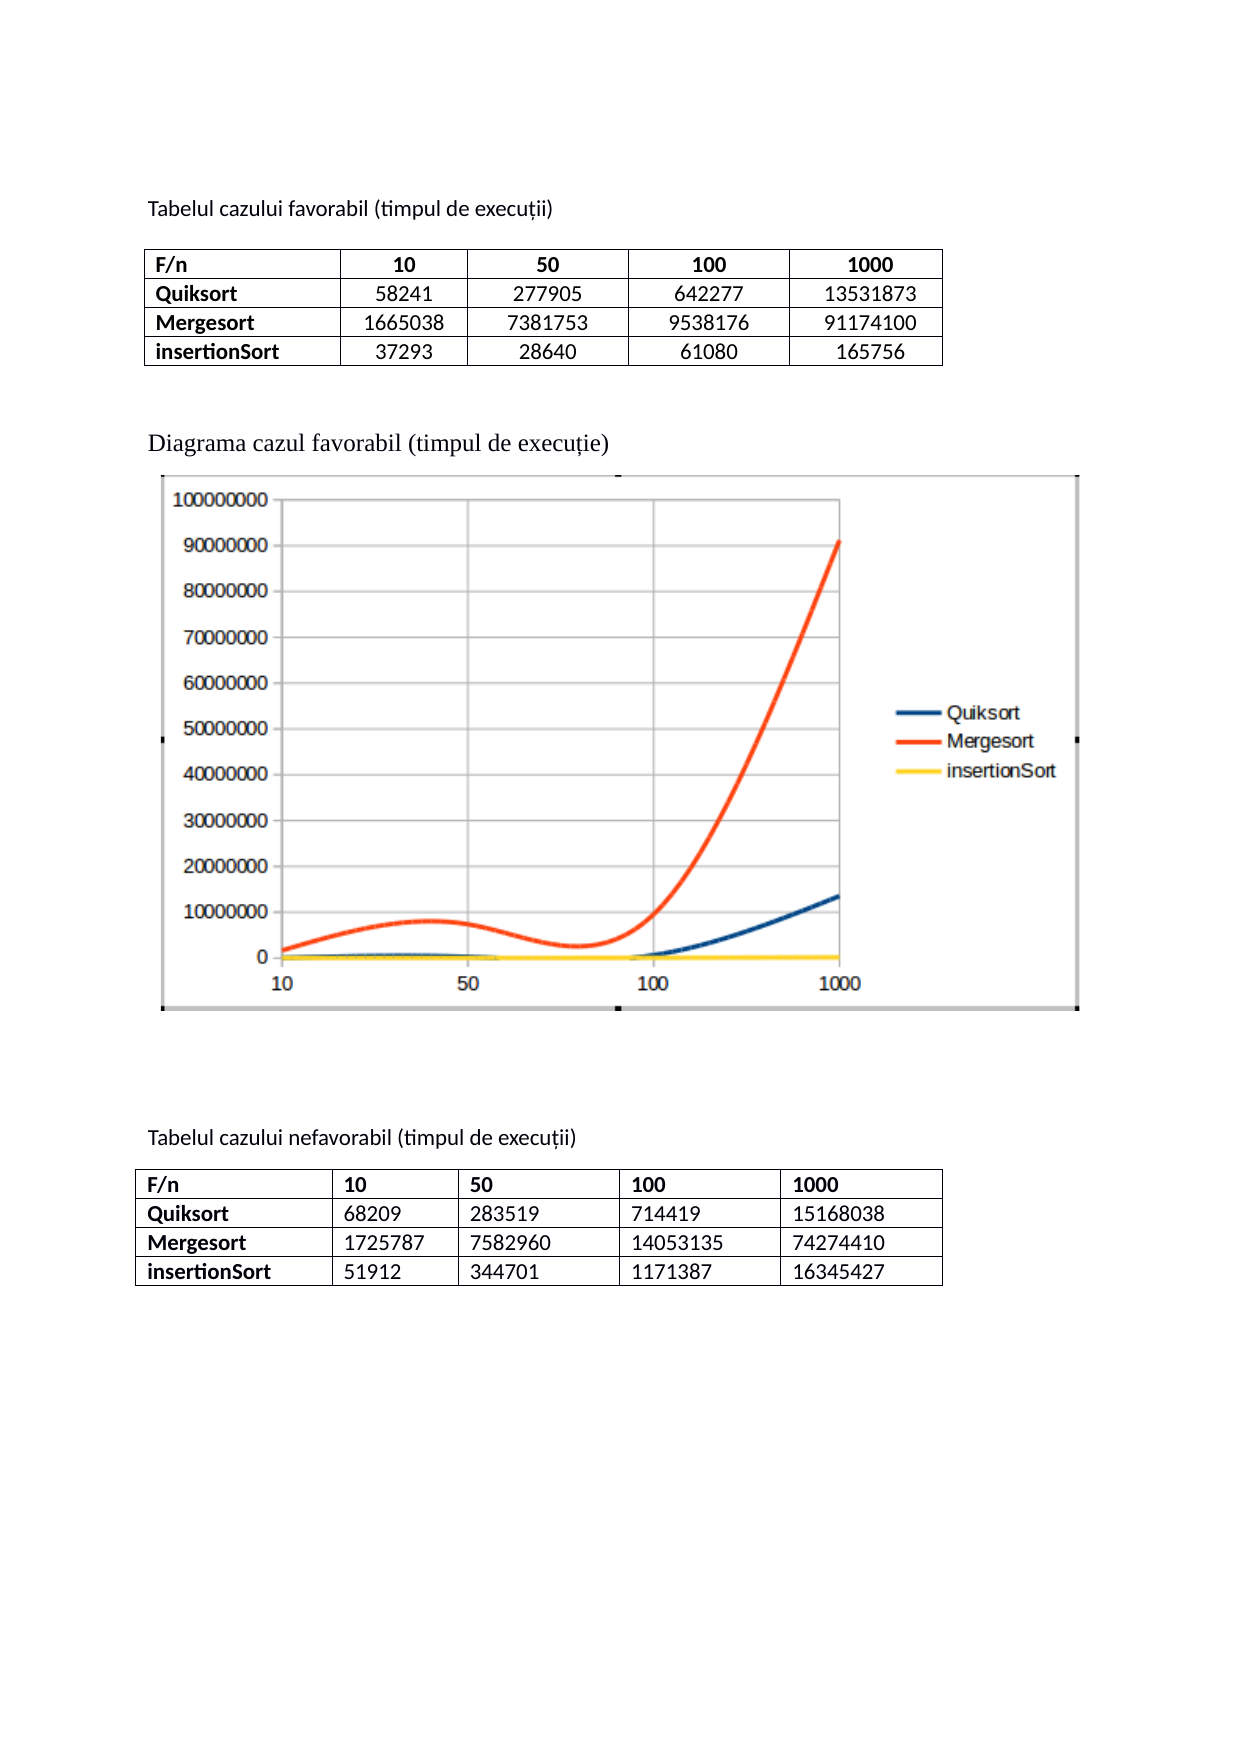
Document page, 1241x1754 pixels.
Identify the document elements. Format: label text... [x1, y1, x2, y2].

table_header 100 [629, 250, 789, 278]
table_cell 642277 [629, 279, 789, 307]
table_cell 1171387 [620, 1257, 780, 1285]
table_cell 15168038 [781, 1199, 942, 1227]
table_cell Quiksort [136, 1199, 332, 1227]
table_cell 91174100 [790, 308, 942, 336]
table_header F/n [145, 250, 340, 278]
table_cell 37293 [341, 337, 467, 365]
table_cell 51912 [333, 1257, 458, 1285]
table_cell 344701 [459, 1257, 619, 1285]
table_cell 277905 [468, 279, 628, 307]
table_cell 68209 [333, 1199, 458, 1227]
table_cell 13531873 [790, 279, 942, 307]
table_cell insertionSort [136, 1257, 332, 1285]
text Tabelul cazului favorabil (timpul de execuții) [148, 194, 1093, 222]
table_header 1000 [790, 250, 942, 278]
table_cell insertionSort [145, 337, 340, 365]
table_header 100 [620, 1170, 780, 1198]
table_header 1000 [781, 1170, 942, 1198]
table_cell Mergesort [145, 308, 340, 336]
table_cell Quiksort [145, 279, 340, 307]
table_cell Mergesort [136, 1228, 332, 1256]
text Diagrama cazul favorabil (timpul de execuție) [148, 428, 1093, 457]
table_cell 1725787 [333, 1228, 458, 1256]
table_header 10 [341, 250, 467, 278]
table_header 10 [333, 1170, 458, 1198]
table_header 50 [468, 250, 628, 278]
table_cell 58241 [341, 279, 467, 307]
table_cell 714419 [620, 1199, 780, 1227]
table_cell 28640 [468, 337, 628, 365]
table_header F/n [136, 1170, 332, 1198]
table_cell 283519 [459, 1199, 619, 1227]
table_cell 7381753 [468, 308, 628, 336]
table_cell 74274410 [781, 1228, 942, 1256]
table_cell 7582960 [459, 1228, 619, 1256]
table_header 50 [459, 1170, 619, 1198]
table_cell 165756 [790, 337, 942, 365]
table_cell 16345427 [781, 1257, 942, 1285]
table_cell 1665038 [341, 308, 467, 336]
table_cell 9538176 [629, 308, 789, 336]
table_cell 61080 [629, 337, 789, 365]
picture [160, 475, 1080, 1011]
table_cell 14053135 [620, 1228, 780, 1256]
text Tabelul cazului nefavorabil (timpul de execuții) [148, 1123, 1093, 1151]
